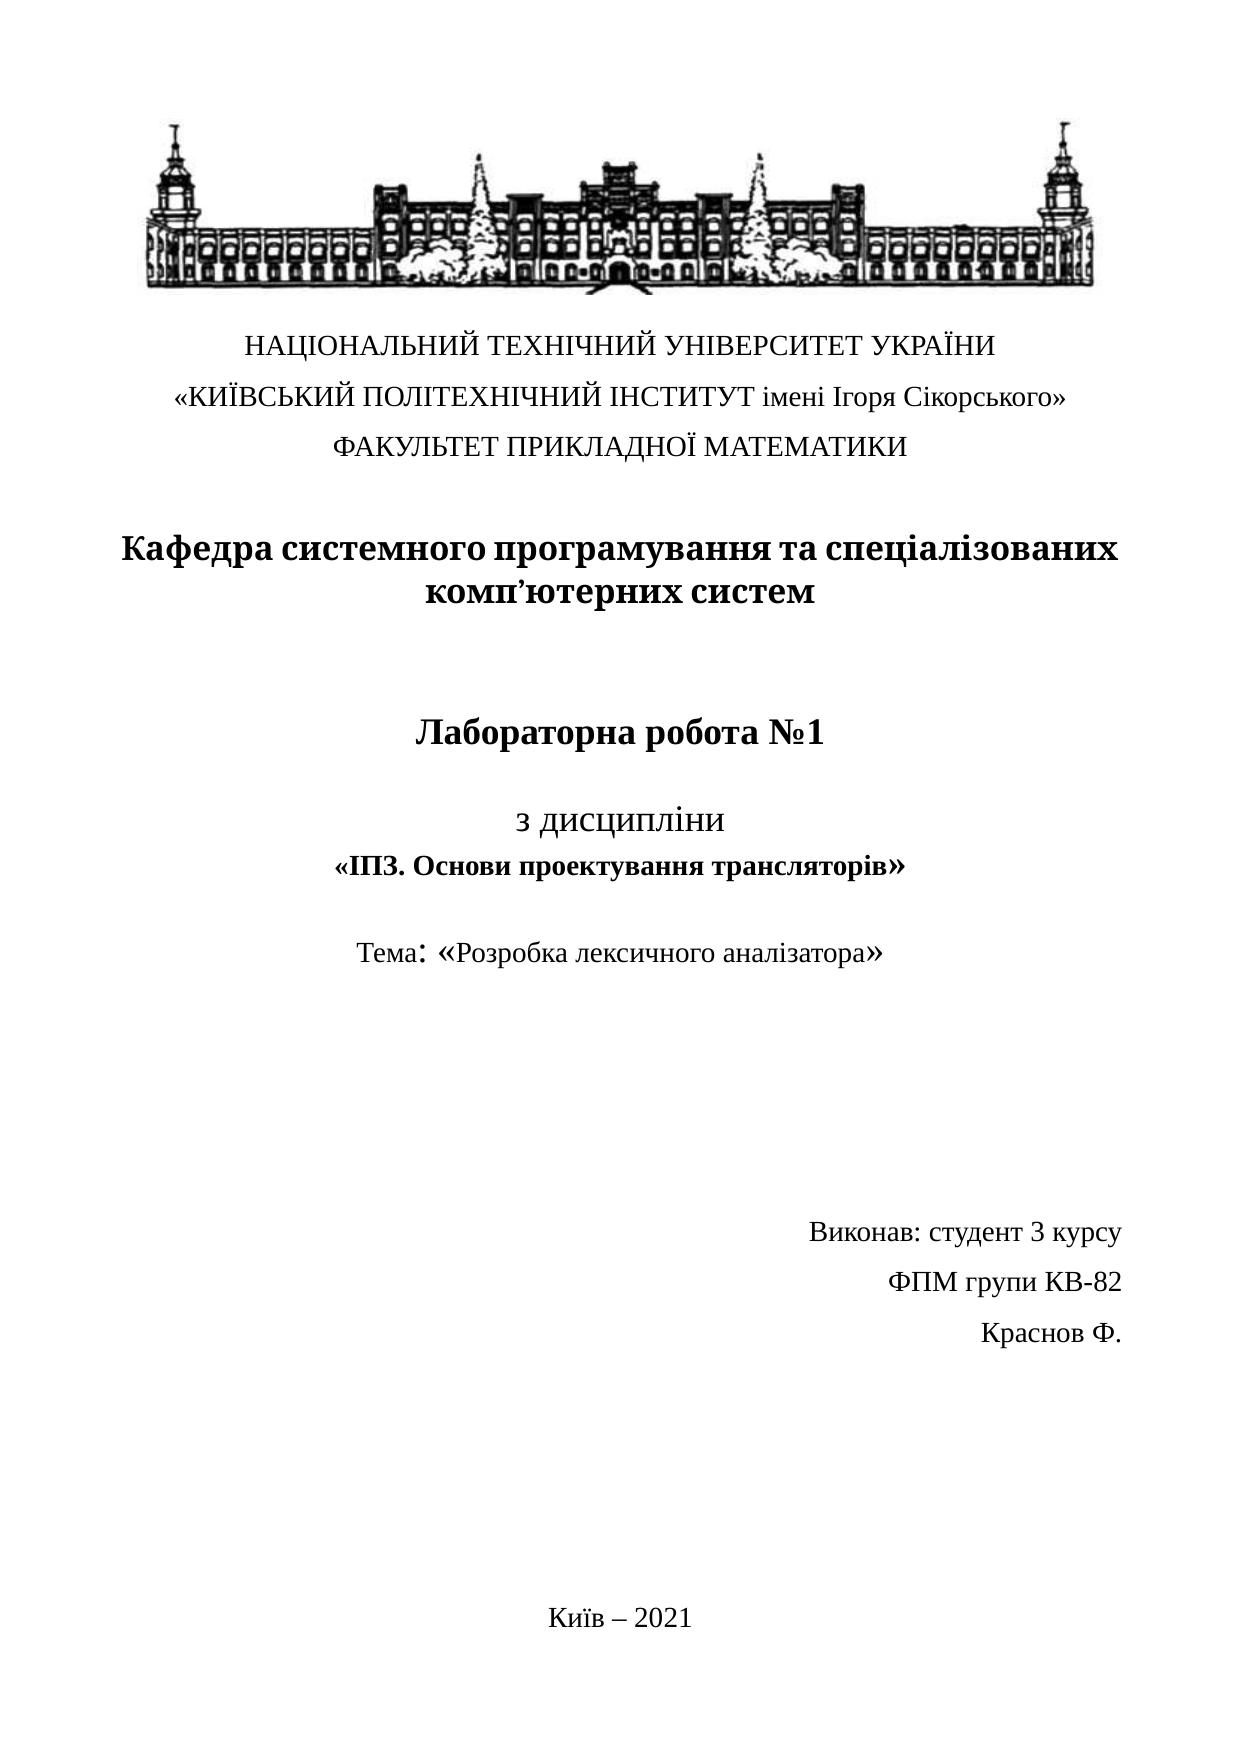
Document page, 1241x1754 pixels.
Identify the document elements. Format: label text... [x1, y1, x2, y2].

text НАЦІОНАЛЬНИЙ ТЕХНІЧНИЙ УНІВЕРСИТЕТ УКРАЇНИ [118, 328, 1122, 362]
text Київ – 2021 [118, 1600, 1122, 1633]
text Краснов Ф. [118, 1315, 1122, 1348]
text ФПМ групи КВ-82 [118, 1264, 1122, 1298]
text «КИЇВСЬКИЙ ПОЛІТЕХНІЧНИЙ ІНСТИТУТ імені Ігоря Сікорського» [118, 379, 1122, 412]
text ФАКУЛЬТЕТ ПРИКЛАДНОЇ МАТЕМАТИКИ [118, 429, 1122, 463]
subtitle Кафедра системного програмування та спеціалізованих комп’ютерних систем [118, 530, 1122, 612]
text «ІПЗ. Основи проектування трансляторів» [118, 840, 1122, 883]
text Виконав: студент 3 курсу [118, 1214, 1122, 1248]
text з дисципліни [118, 796, 1122, 839]
text Тема: «Розробка лексичного аналізатора» [118, 927, 1122, 970]
picture [137, 118, 1104, 295]
text Лабораторна робота №1 [118, 709, 1122, 752]
